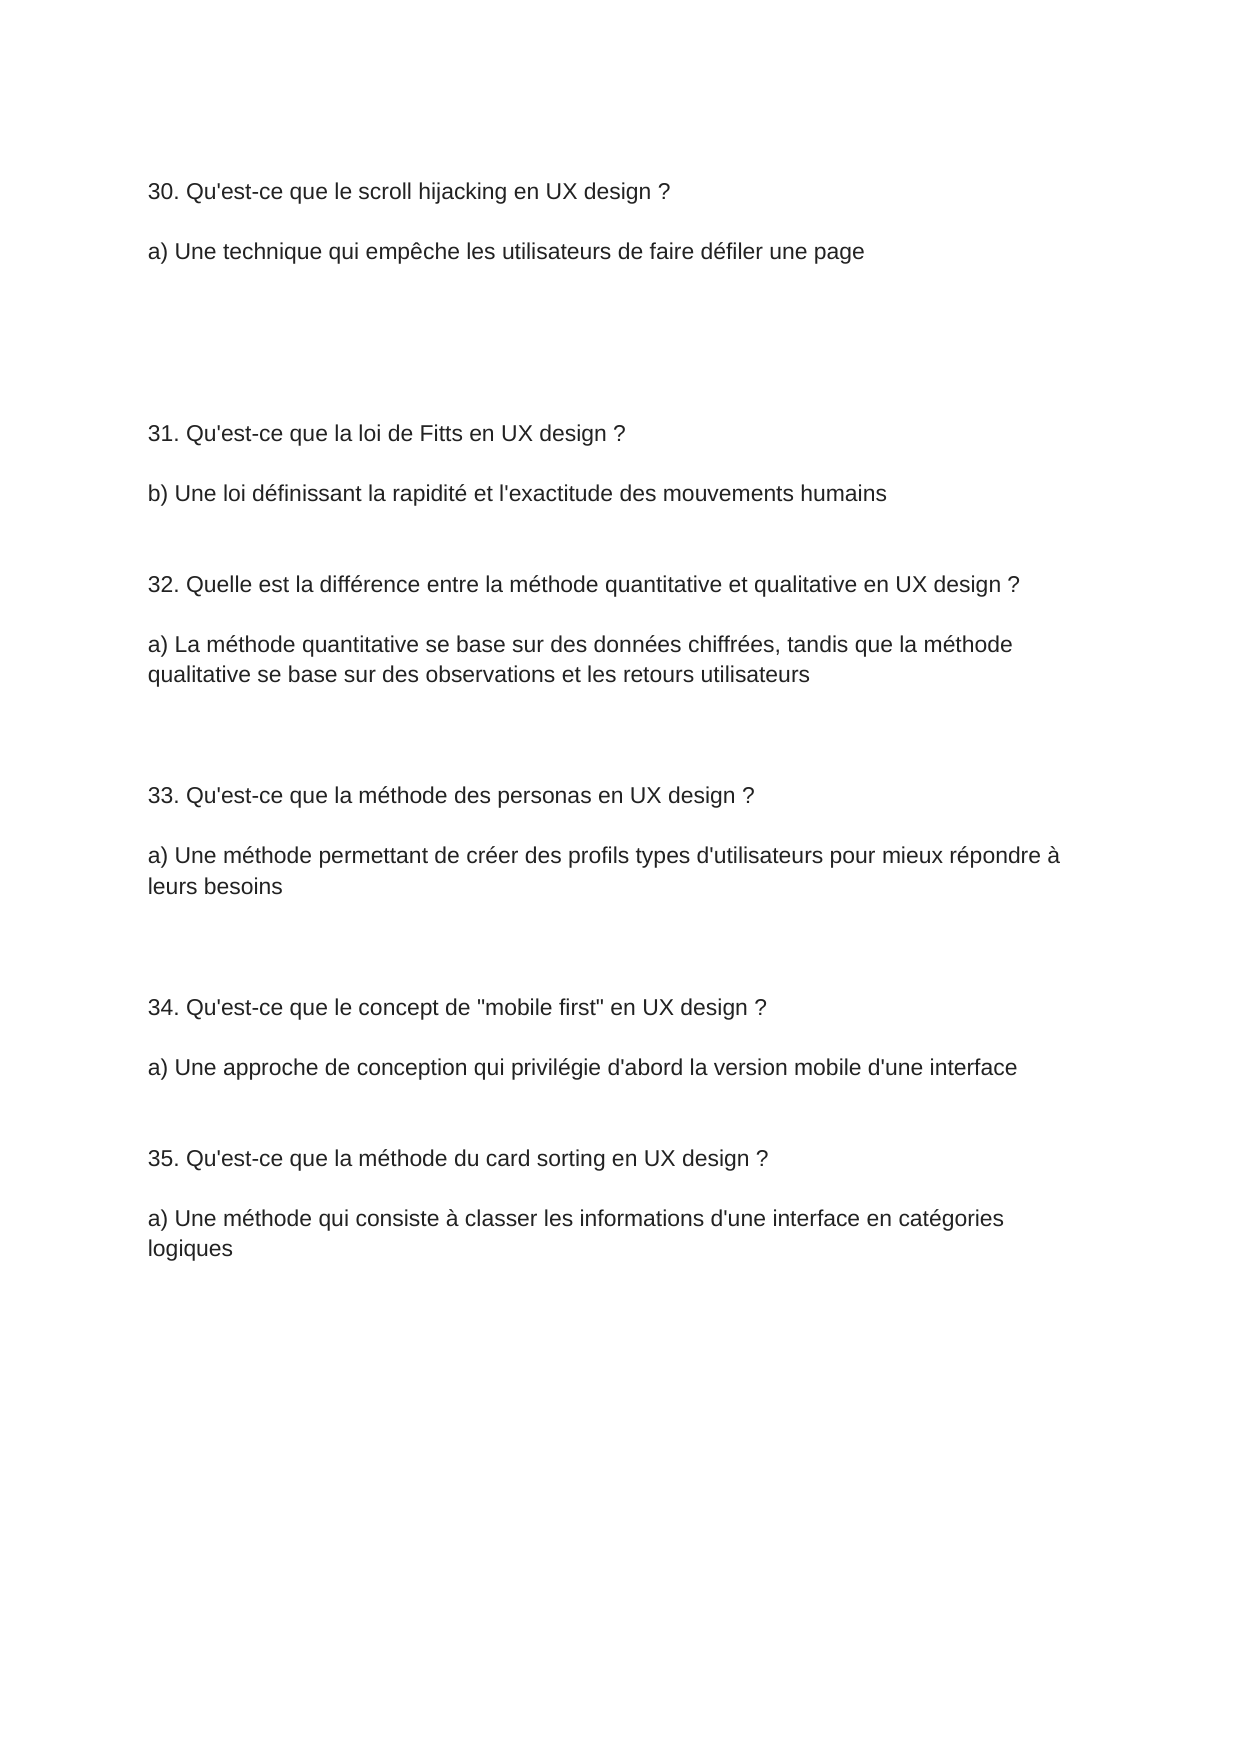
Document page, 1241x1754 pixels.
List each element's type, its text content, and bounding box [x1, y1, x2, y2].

text 31. Qu'est-ce que la loi de Fitts en UX design ? [148, 329, 1093, 446]
text a) Une méthode qui consiste à classer les informations d'une interface en catégories logiques [148, 1205, 1093, 1261]
text a) La méthode quantitative se base sur des données chiffrées, tandis que la méthode qualitative se base sur des observations et les retours utilisateurs [148, 631, 1093, 687]
text 30. Qu'est-ce que le scroll hijacking en UX design ? [148, 178, 1093, 204]
text a) Une technique qui empêche les utilisateurs de faire défiler une page [148, 238, 1093, 264]
text a) Une approche de conception qui privilégie d'abord la version mobile d'une interface [148, 1054, 1093, 1080]
text b) Une loi définissant la rapidité et l'exactitude des mouvements humains [148, 480, 1093, 506]
text 34. Qu'est-ce que le concept de "mobile first" en UX design ? [148, 993, 1093, 1020]
text a) Une méthode permettant de créer des profils types d'utilisateurs pour mieux répondre à leurs besoins [148, 842, 1093, 899]
text 33. Qu'est-ce que la méthode des personas en UX design ? [148, 782, 1093, 808]
text 35. Qu'est-ce que la méthode du card sorting en UX design ? [148, 1144, 1093, 1171]
text 32. Quelle est la différence entre la méthode quantitative et qualitative en UX design ? [148, 571, 1093, 597]
